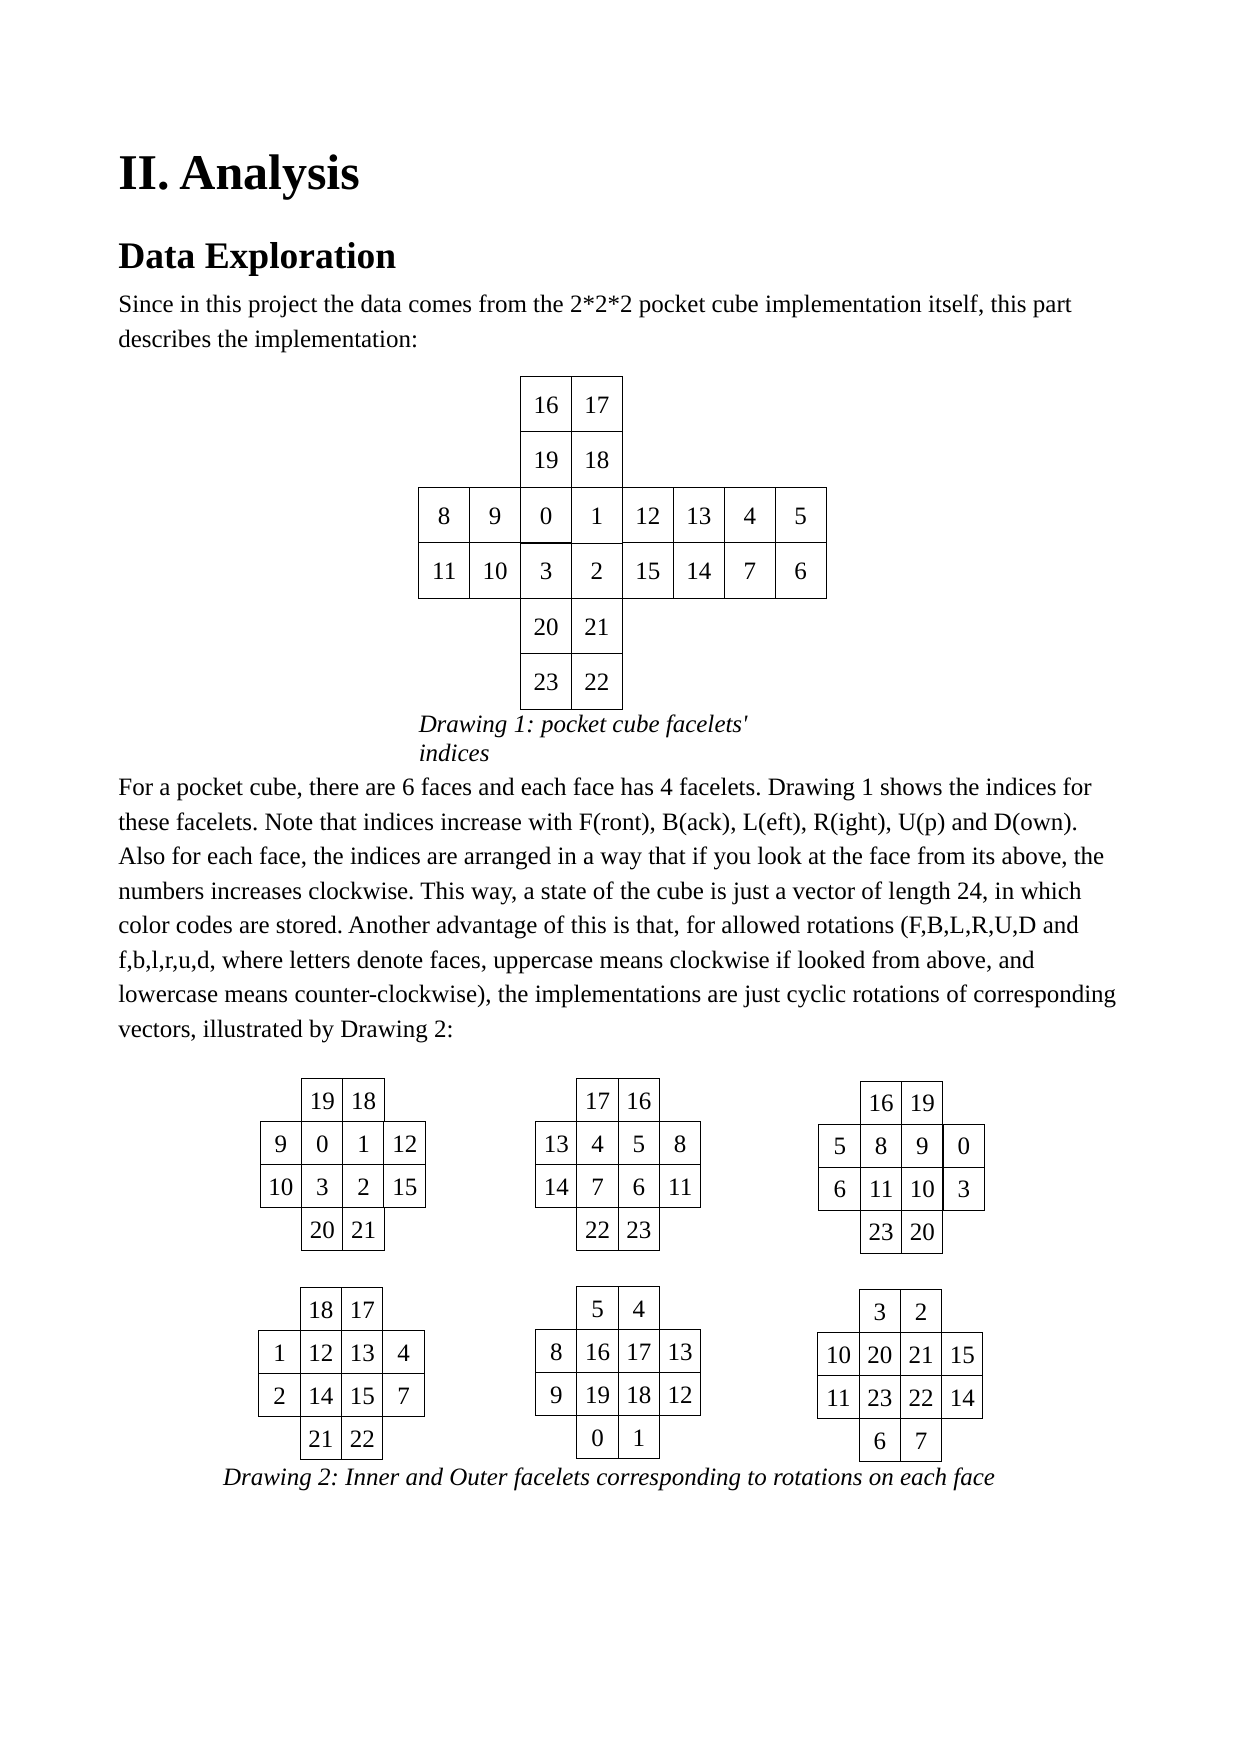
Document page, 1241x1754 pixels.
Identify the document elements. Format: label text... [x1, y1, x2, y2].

text Drawing 1: pocket cube facelets' indices [418, 599, 826, 767]
subtitle II. Analysis [118, 143, 1122, 201]
text [623, 389, 826, 487]
text Drawing 2: Inner and Outer facelets corresponding to rotations on each face [223, 1091, 1021, 1491]
text For a pocket cube, there are 6 faces and each face has 4 facelets. Drawing 1 shows the indices for these facelets. Note that indices increase with F(ront), B(ack), L(eft), R(ight), U(p) and D(own). Also for each face, the indices are arranged in a way that if you look at the face from its above, the numbers increases clockwise. This way, a state of the cube is just a vector of length 24, in which color codes are stored. Another advantage of this is that, for allowed rotations (F,B,L,R,U,D and f,b,l,r,u,d, where letters denote faces, uppercase means clockwise if looked from above, and lowercase means counter-clockwise), the implementations are just cyclic rotations of corresponding vectors, illustrated by Drawing 2: [118, 373, 1122, 1043]
subtitle Data Exploration [118, 234, 1122, 277]
text [418, 389, 520, 487]
text Since in this project the data comes from the 2*2*2 pocket cube implementation itself, this part describes the implementation: [118, 289, 1122, 353]
